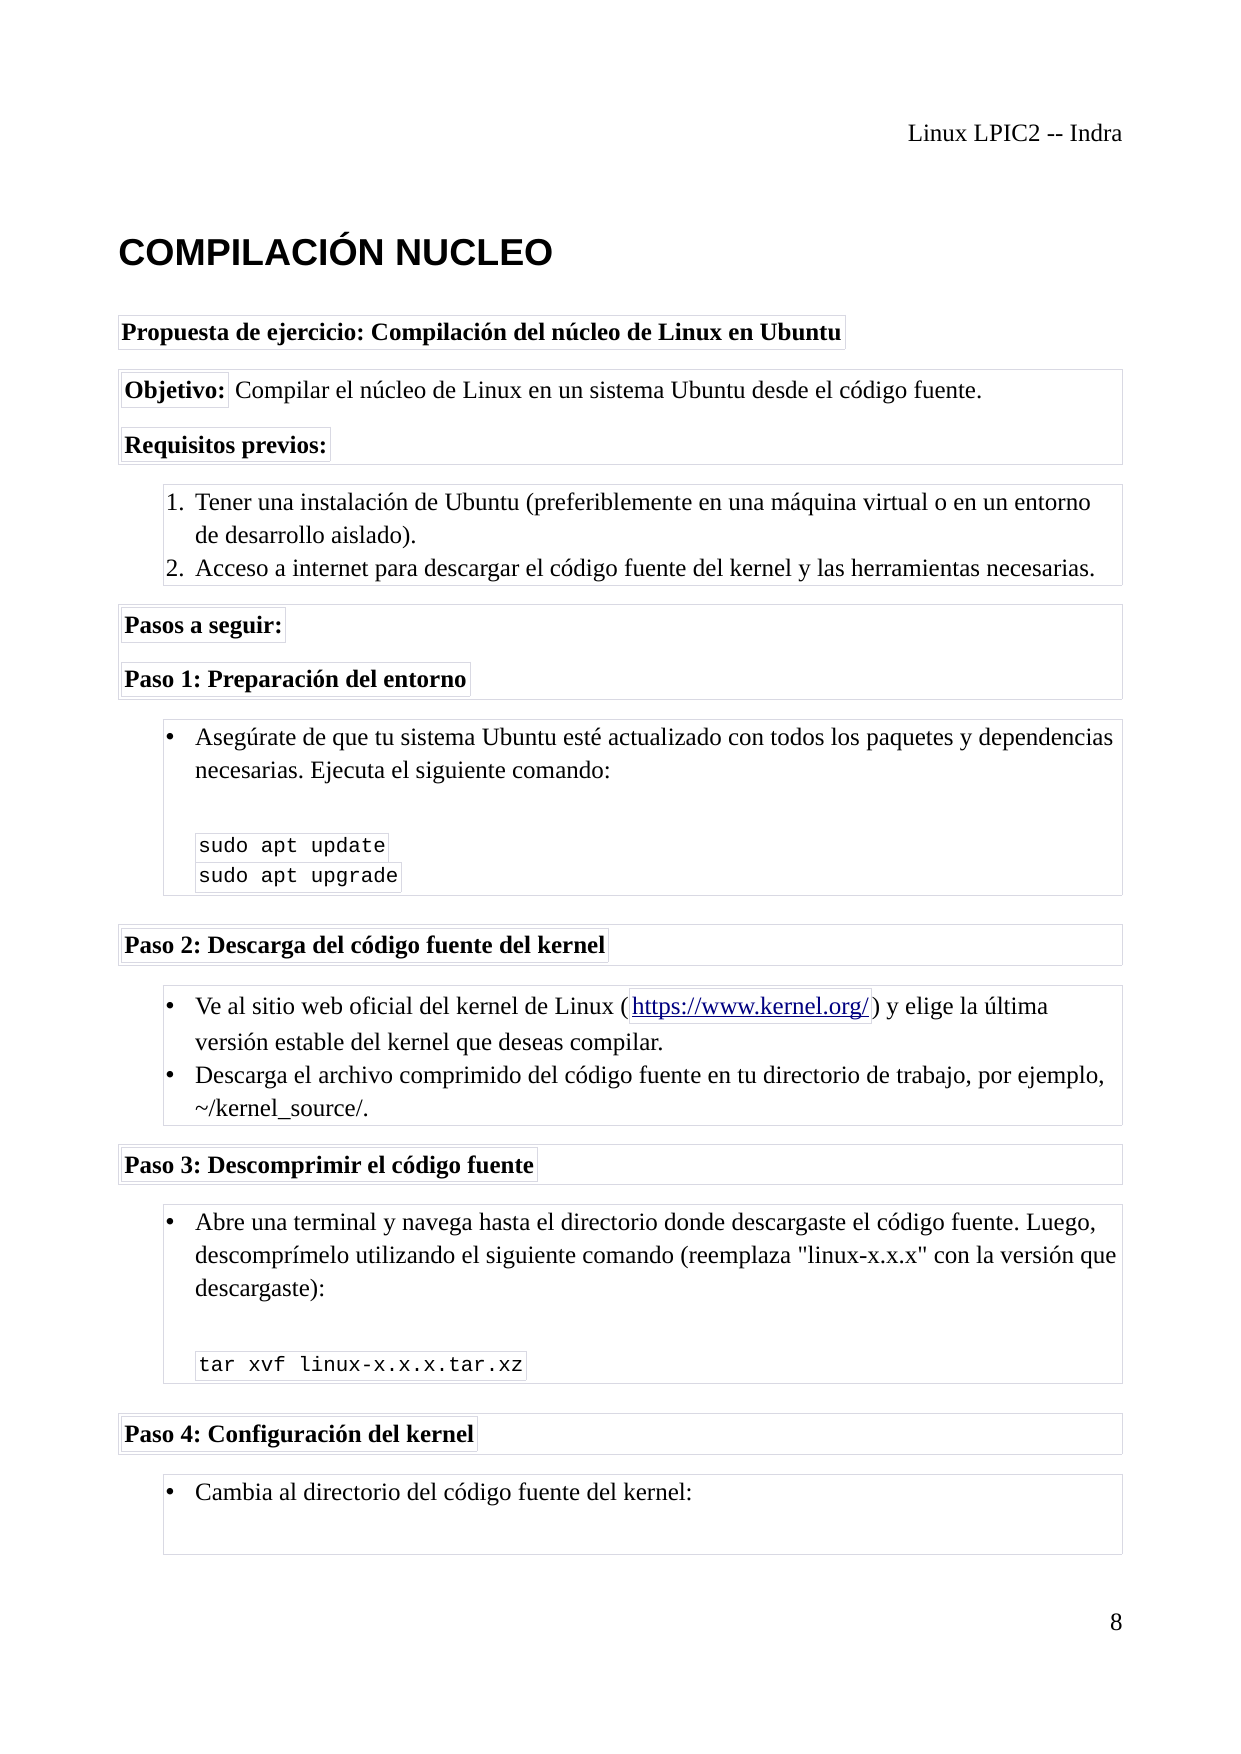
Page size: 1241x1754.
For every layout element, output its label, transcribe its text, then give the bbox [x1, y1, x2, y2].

list Acceso a internet para descargar el código fuente del kernel y las herramientas necesarias. [164, 550, 1122, 585]
text Paso 1: Preparación del entorno [119, 658, 1122, 699]
list Tener una instalación de Ubuntu (preferiblemente en una máquina virtual o en un entorno de desarrollo aislado). [164, 485, 1122, 549]
text Objetivo: Compilar el núcleo de Linux en un sistema Ubuntu desde el código fuente. [119, 370, 1122, 407]
list Ve al sitio web oficial del kernel de Linux (https://www.kernel.org/) y elige la última versión estable del kernel que deseas compilar. [164, 986, 1122, 1056]
text Paso 3: Descomprimir el código fuente [119, 1145, 1122, 1184]
text Propuesta de ejercicio: Compilación del núcleo de Linux en Ubuntu [119, 316, 845, 349]
list Cambia al directorio del código fuente del kernel: [164, 1475, 1122, 1505]
text [846, 314, 1122, 349]
list sudo apt upgrade [164, 859, 1122, 895]
text Paso 2: Descarga del código fuente del kernel [119, 925, 1122, 965]
list sudo apt update [164, 829, 1122, 859]
text Requisitos previos: [119, 424, 1122, 464]
list Asegúrate de que tu sistema Ubuntu esté actualizado con todos los paquetes y dependencias necesarias. Ejecuta el siguiente comando: [164, 720, 1122, 784]
list Descarga el archivo comprimido del código fuente en tu directorio de trabajo, por ejemplo, ~/kernel_source/. [164, 1057, 1122, 1125]
list Abre una terminal y navega hasta el directorio donde descargaste el código fuente. Luego, descomprímelo utilizando el siguiente comando (reemplaza "linux-x.x.x" con la versión que descargaste): [164, 1205, 1122, 1302]
list tar xvf linux-x.x.x.tar.xz [164, 1348, 1122, 1383]
text Paso 4: Configuración del kernel [119, 1414, 1122, 1454]
text Pasos a seguir: [119, 605, 1122, 642]
subtitle COMPILACIÓN NUCLEO [118, 230, 1122, 273]
